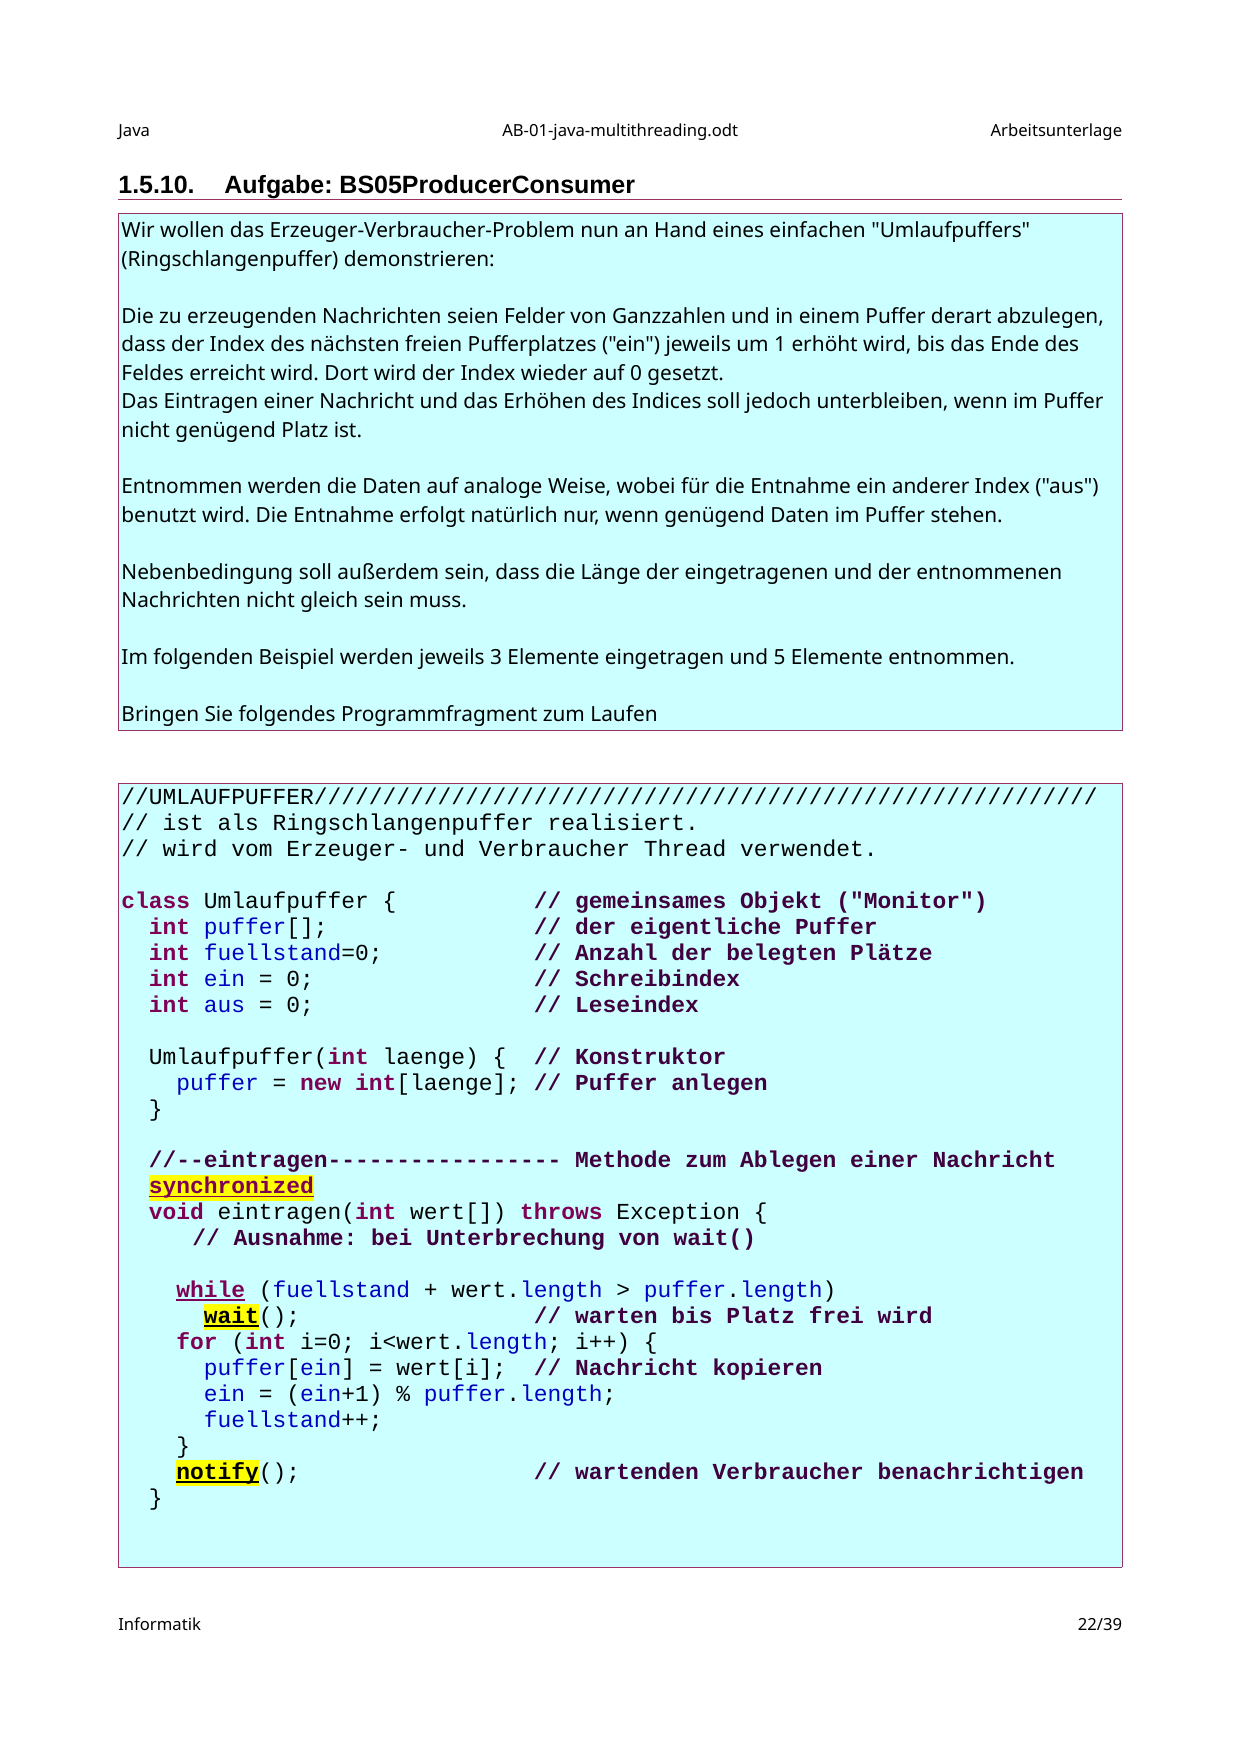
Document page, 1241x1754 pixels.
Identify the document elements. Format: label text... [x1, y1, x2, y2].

text Im folgenden Beispiel werden jeweils 3 Elemente eingetragen und 5 Elemente entnommen. [119, 639, 1122, 668]
text int puffer[]; // der eigentliche Puffer [119, 912, 1122, 938]
text int fuellstand=0; // Anzahl der belegten Plätze [119, 938, 1122, 964]
text int ein = 0; // Schreibindex [119, 964, 1122, 990]
text class Umlaufpuffer { // gemeinsames Objekt ("Monitor") [119, 886, 1122, 912]
text Wir wollen das Erzeuger-Verbraucher-Problem nun an Hand eines einfachen "Umlaufpuffers" (Ringschlangenpuffer) demonstrieren: [119, 214, 1122, 298]
text // wird vom Erzeuger- und Verbraucher Thread verwendet. [119, 834, 1122, 860]
text int aus = 0; // Leseindex [119, 990, 1122, 1016]
text Nebenbedingung soll außerdem sein, dass die Länge der eingetragenen und der entnommenen Nachrichten nicht gleich sein muss. [119, 554, 1122, 611]
text notify(); // wartenden Verbraucher benachrichtigen [119, 1457, 1122, 1483]
text // ist als Ringschlangenpuffer realisiert. [119, 808, 1122, 834]
text while (fuellstand + wert.length > puffer.length) [119, 1275, 1122, 1301]
text for (int i=0; i<wert.length; i++) { [119, 1327, 1122, 1353]
text } [119, 1094, 1122, 1120]
text } [119, 1431, 1122, 1457]
text synchronized [119, 1172, 1122, 1198]
text //--eintragen----------------- Methode zum Ablegen einer Nachricht [119, 1146, 1122, 1172]
text puffer[ein] = wert[i]; // Nachricht kopieren [119, 1353, 1122, 1379]
text wait(); // warten bis Platz frei wird [119, 1301, 1122, 1327]
text Das Eintragen einer Nachricht und das Erhöhen des Indices soll jedoch unterbleiben, wenn im Puffer nicht genügend Platz ist. [119, 383, 1122, 440]
text void eintragen(int wert[]) throws Exception { [119, 1198, 1122, 1223]
text ein = (ein+1) % puffer.length; [119, 1379, 1122, 1405]
text puffer = new int[laenge]; // Puffer anlegen [119, 1068, 1122, 1094]
text } [119, 1483, 1122, 1509]
text // Ausnahme: bei Unterbrechung von wait() [119, 1223, 1122, 1249]
text Umlaufpuffer(int laenge) { // Konstruktor [119, 1042, 1122, 1068]
text Die zu erzeugenden Nachrichten seien Felder von Ganzzahlen und in einem Puffer derart abzulegen, dass der Index des nächsten freien Pufferplatzes ("ein") jeweils um 1 erhöht wird, bis das Ende des Feldes erreicht wird. Dort wird der Index wieder auf 0 gesetzt. [119, 298, 1122, 383]
text fuellstand++; [119, 1405, 1122, 1431]
text Entnommen werden die Daten auf analoge Weise, wobei für die Entnahme ein anderer Index ("aus") benutzt wird. Die Entnahme erfolgt natürlich nur, wenn genügend Daten im Puffer stehen. [119, 468, 1122, 525]
subtitle Aufgabe: BS05ProducerConsumer [118, 170, 1122, 199]
text //UMLAUFPUFFER///////////////////////////////////////////////////////// [119, 784, 1122, 808]
text Bringen Sie folgendes Programmfragment zum Laufen [119, 696, 1122, 730]
